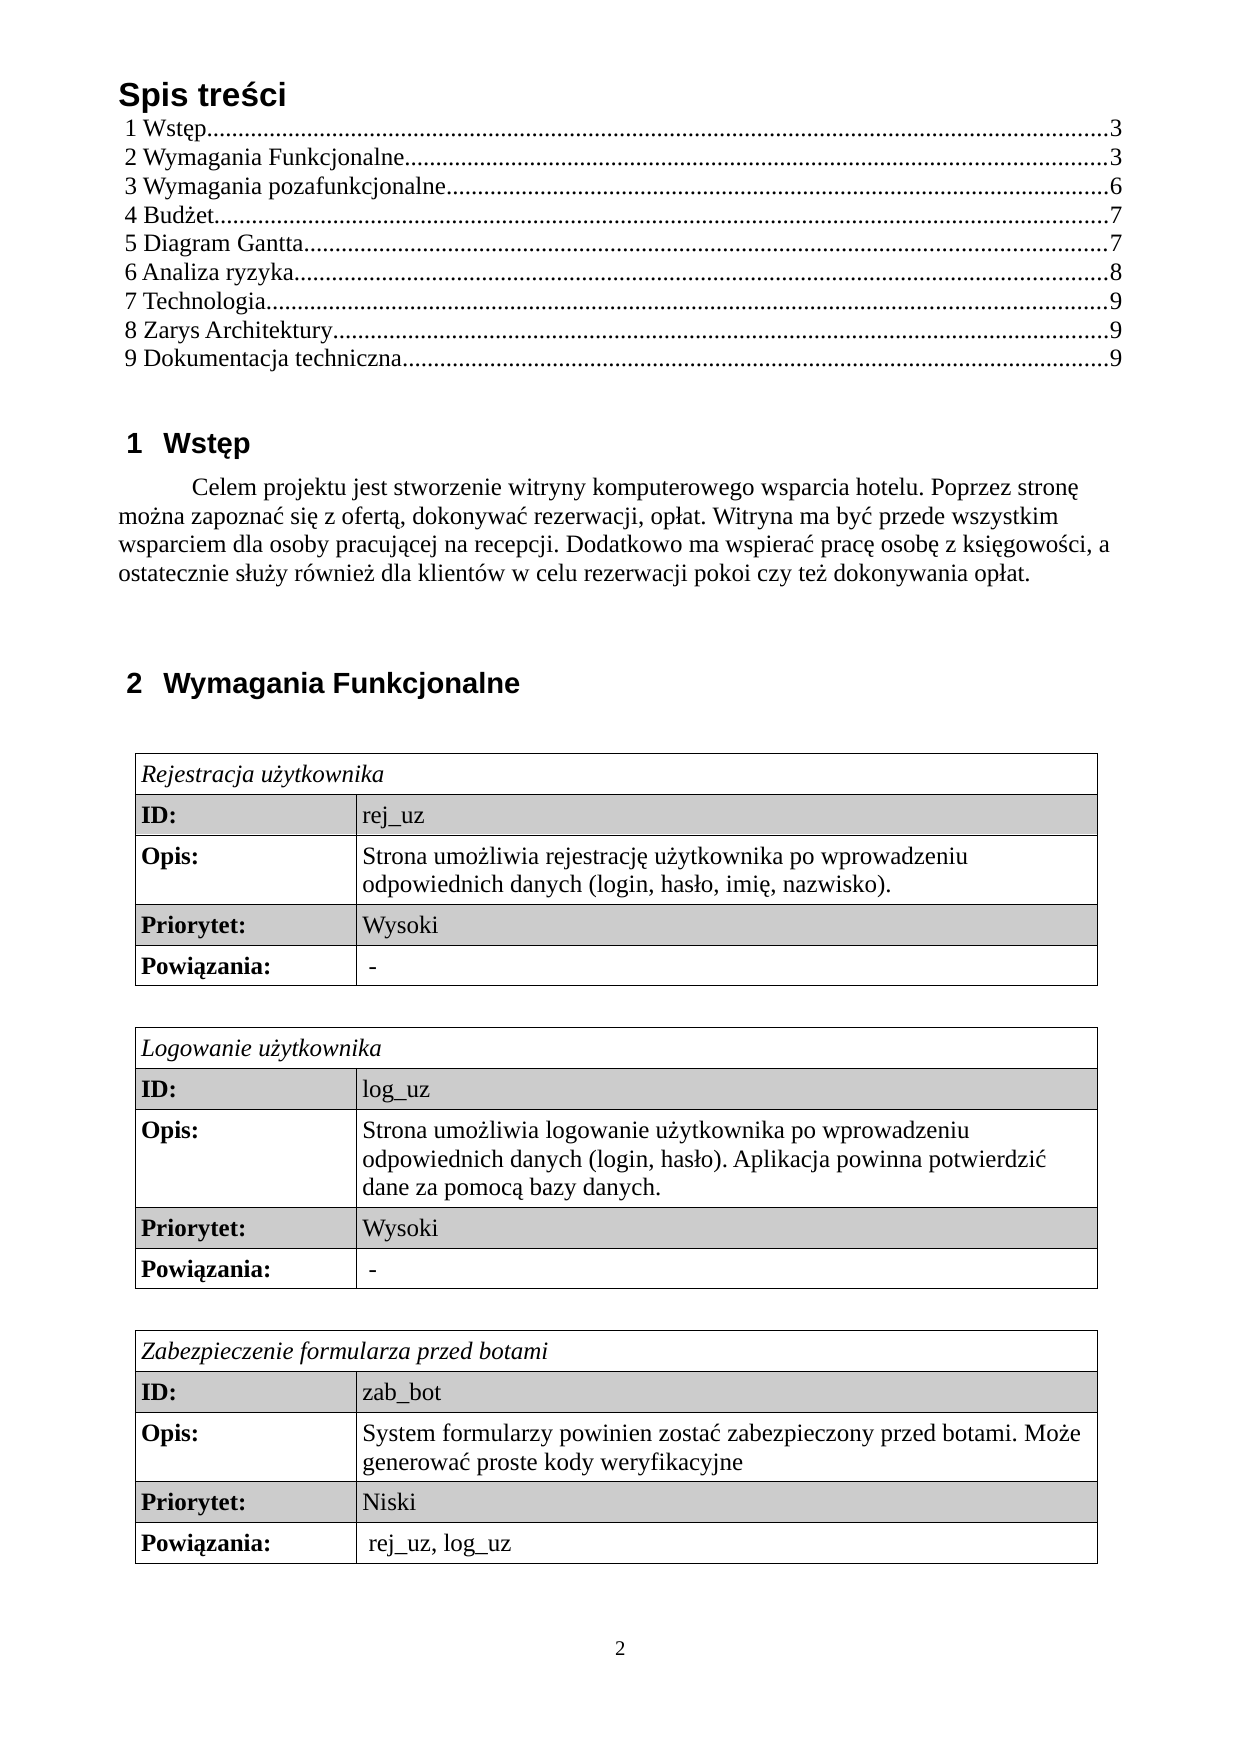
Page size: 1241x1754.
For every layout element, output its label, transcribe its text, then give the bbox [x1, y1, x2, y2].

table_cell - [357, 1249, 1097, 1288]
table_cell Powiązania: [136, 1523, 356, 1562]
table_cell Niski [357, 1482, 1097, 1522]
text 7 Technologia 9 [118, 286, 1122, 315]
table_cell Powiązania: [136, 946, 356, 985]
table_cell log_uz [357, 1069, 1097, 1109]
table_cell ID: [136, 1372, 356, 1412]
table_cell Strona umożliwia rejestrację użytkownika po wprowadzeniu odpowiednich danych (login, hasło, imię, nazwisko). [357, 836, 1097, 904]
text Celem projektu jest stworzenie witryny komputerowego wsparcia hotelu. Poprzez stronę można zapoznać się z ofertą, dokonywać rezerwacji, opłat. Witryna ma być przede wszystkim wsparciem dla osoby pracującej na recepcji. Dodatkowo ma wspierać pracę osobę z księgowości, a ostatecznie służy również dla klientów w celu rezerwacji pokoi czy też dokonywania opłat. [118, 472, 1122, 587]
table_cell Priorytet: [136, 1482, 356, 1522]
table_cell Wysoki [357, 905, 1097, 945]
table_cell - [357, 946, 1097, 985]
table_header Logowanie użytkownika [136, 1028, 1097, 1068]
text 4 Budżet 7 [118, 200, 1122, 228]
text 6 Analiza ryzyka 8 [118, 257, 1122, 286]
table_cell ID: [136, 795, 356, 834]
text 3 Wymagania pozafunkcjonalne 6 [118, 171, 1122, 200]
table_cell Priorytet: [136, 905, 356, 945]
text 9 Dokumentacja techniczna 9 [118, 343, 1122, 372]
table_cell Strona umożliwia logowanie użytkownika po wprowadzeniu odpowiednich danych (login, hasło). Aplikacja powinna potwierdzić dane za pomocą bazy danych. [357, 1110, 1097, 1207]
table_header Zabezpieczenie formularza przed botami [136, 1331, 1097, 1371]
subtitle Spis treści [118, 75, 1122, 113]
table_cell System formularzy powinien zostać zabezpieczony przed botami. Może generować proste kody weryfikacyjne [357, 1413, 1097, 1481]
table_cell Opis: [136, 1110, 356, 1207]
table_cell Opis: [136, 1413, 356, 1481]
text 5 Diagram Gantta 7 [118, 228, 1122, 257]
table_cell ID: [136, 1069, 356, 1109]
table_cell Powiązania: [136, 1249, 356, 1288]
table_cell Wysoki [357, 1208, 1097, 1248]
text 8 Zarys Architektury 9 [118, 315, 1122, 343]
text 1 Wstęp 3 [118, 113, 1122, 142]
table_cell rej_uz [357, 795, 1097, 834]
table_cell Opis: [136, 836, 356, 904]
table_header Rejestracja użytkownika [136, 754, 1097, 794]
table_cell rej_uz, log_uz [357, 1523, 1097, 1562]
table_cell zab_bot [357, 1372, 1097, 1412]
subtitle Wstęp [118, 426, 1122, 459]
subtitle Wymagania Funkcjonalne [118, 666, 1122, 699]
text 2 Wymagania Funkcjonalne 3 [118, 142, 1122, 171]
table_cell Priorytet: [136, 1208, 356, 1248]
